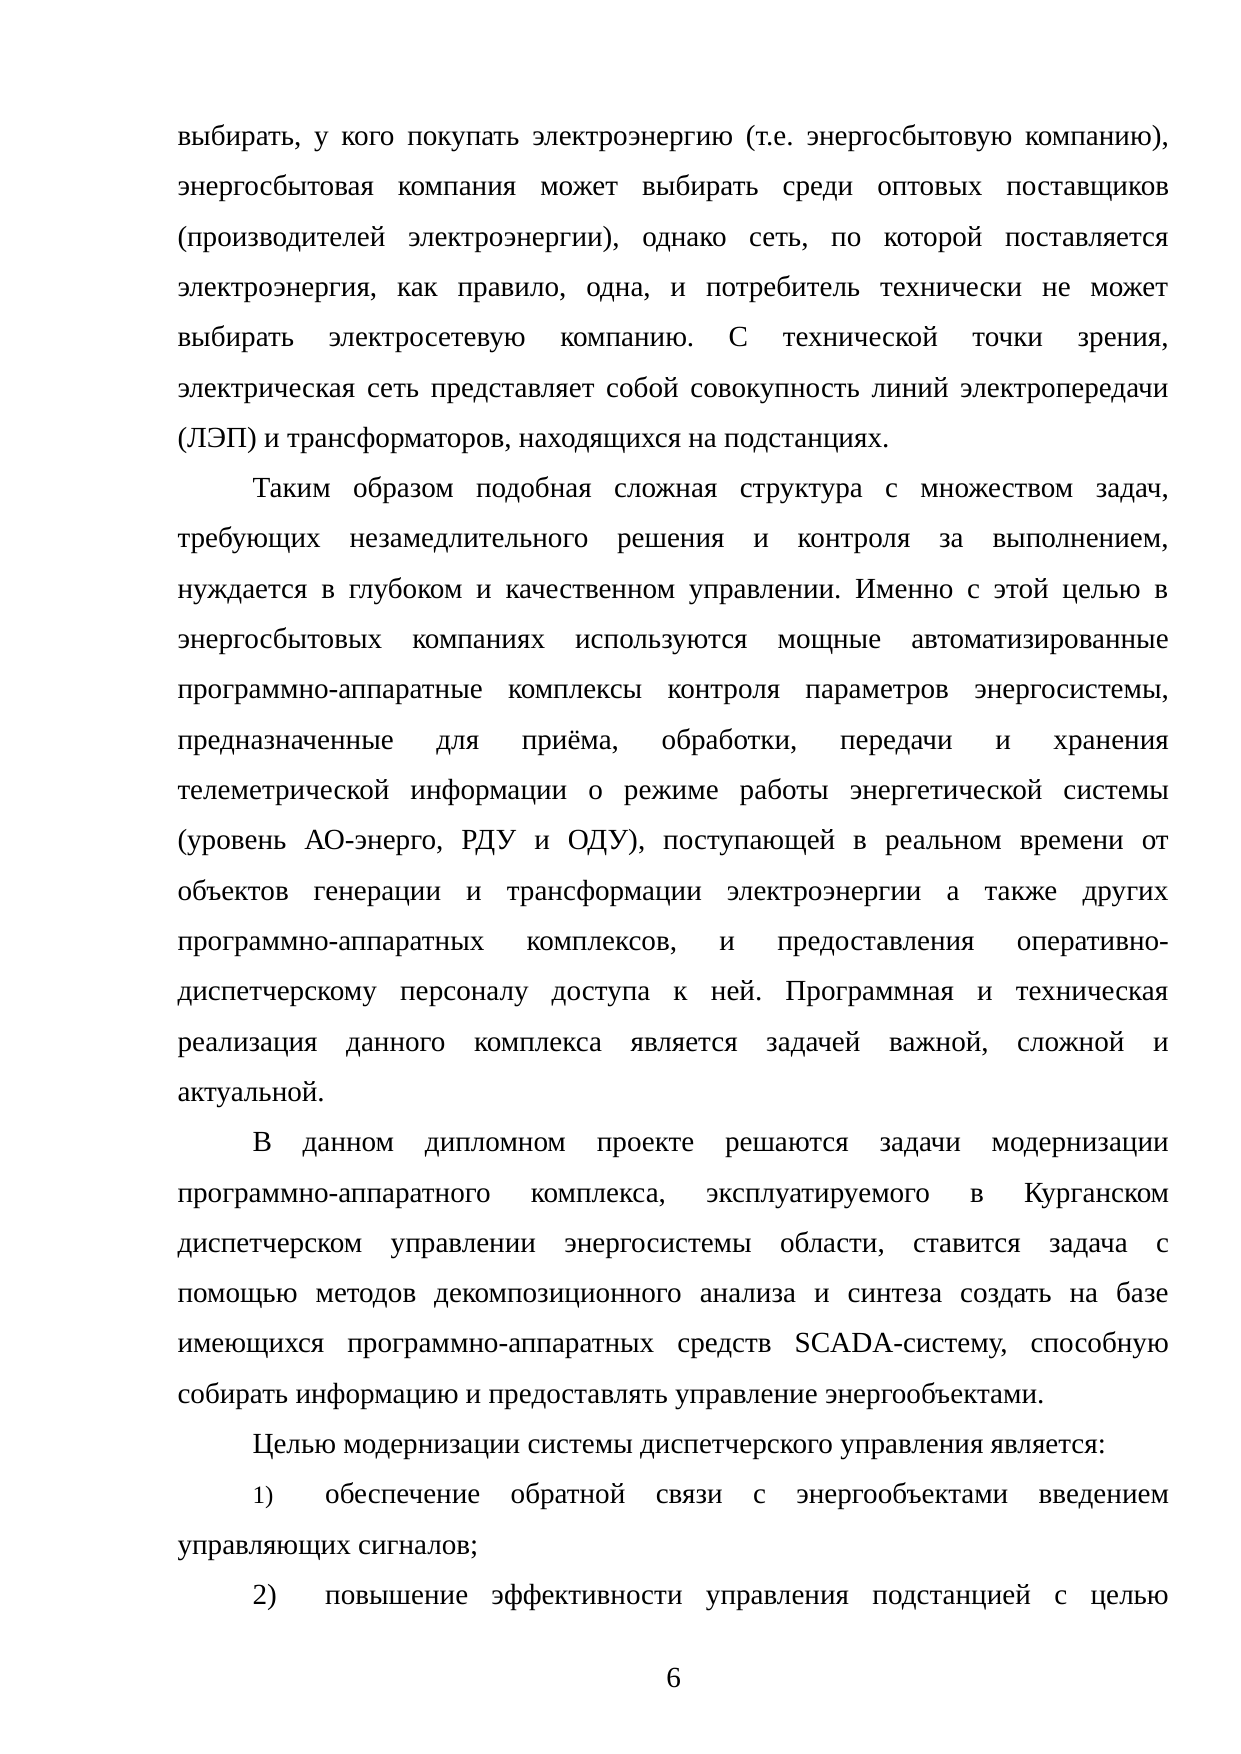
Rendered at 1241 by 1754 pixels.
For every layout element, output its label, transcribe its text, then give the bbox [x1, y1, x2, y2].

list повышение эффективности управления подстанцией с целью [177, 1577, 1169, 1611]
text выбирать, у кого покупать электроэнергию (т.е. энергосбытовую компанию), энергосбытовая компания может выбирать среди оптовых поставщиков (производителей электроэнергии), однако сеть, по которой поставляется электроэнергия, как правило, одна, и потребитель технически не может выбирать электросетевую компанию. С технической точки зрения, электрическая сеть представляет собой совокупность линий электропередачи (ЛЭП) и трансформаторов, находящихся на подстанциях. [177, 118, 1169, 453]
text Таким образом подобная сложная структура с множеством задач, требующих незамедлительного решения и контроля за выполнением, нуждается в глубоком и качественном управлении. Именно с этой целью в энергосбытовых компаниях используются мощные автоматизированные программно-аппаратные комплексы контроля параметров энергосистемы, предназначенные для приёма, обработки, передачи и хранения телеметрической информации о режиме работы энергетической системы (уровень АО-энерго, РДУ и ОДУ), поступающей в реальном времени от объектов генерации и трансформации электроэнергии а также других программно-аппаратных комплексов, и предоставления оперативно-диспетчерскому персоналу доступа к ней. Программная и техническая реализация данного комплекса является задачей важной, сложной и актуальной. [177, 470, 1169, 1108]
text Целью модернизации системы диспетчерского управления является: [177, 1426, 1169, 1460]
list обеспечение обратной связи с энергообъектами введением управляющих сигналов; [177, 1477, 1169, 1560]
text В данном дипломном проекте решаются задачи модернизации программно-аппаратного комплекса, эксплуатируемого в Курганском диспетчерском управлении энергосистемы области, ставится задача с помощью методов декомпозиционного анализа и синтеза создать на базе имеющихся программно-аппаратных средств SCADA-систему, способную собирать информацию и предоставлять управление энергообъектами. [177, 1124, 1169, 1409]
